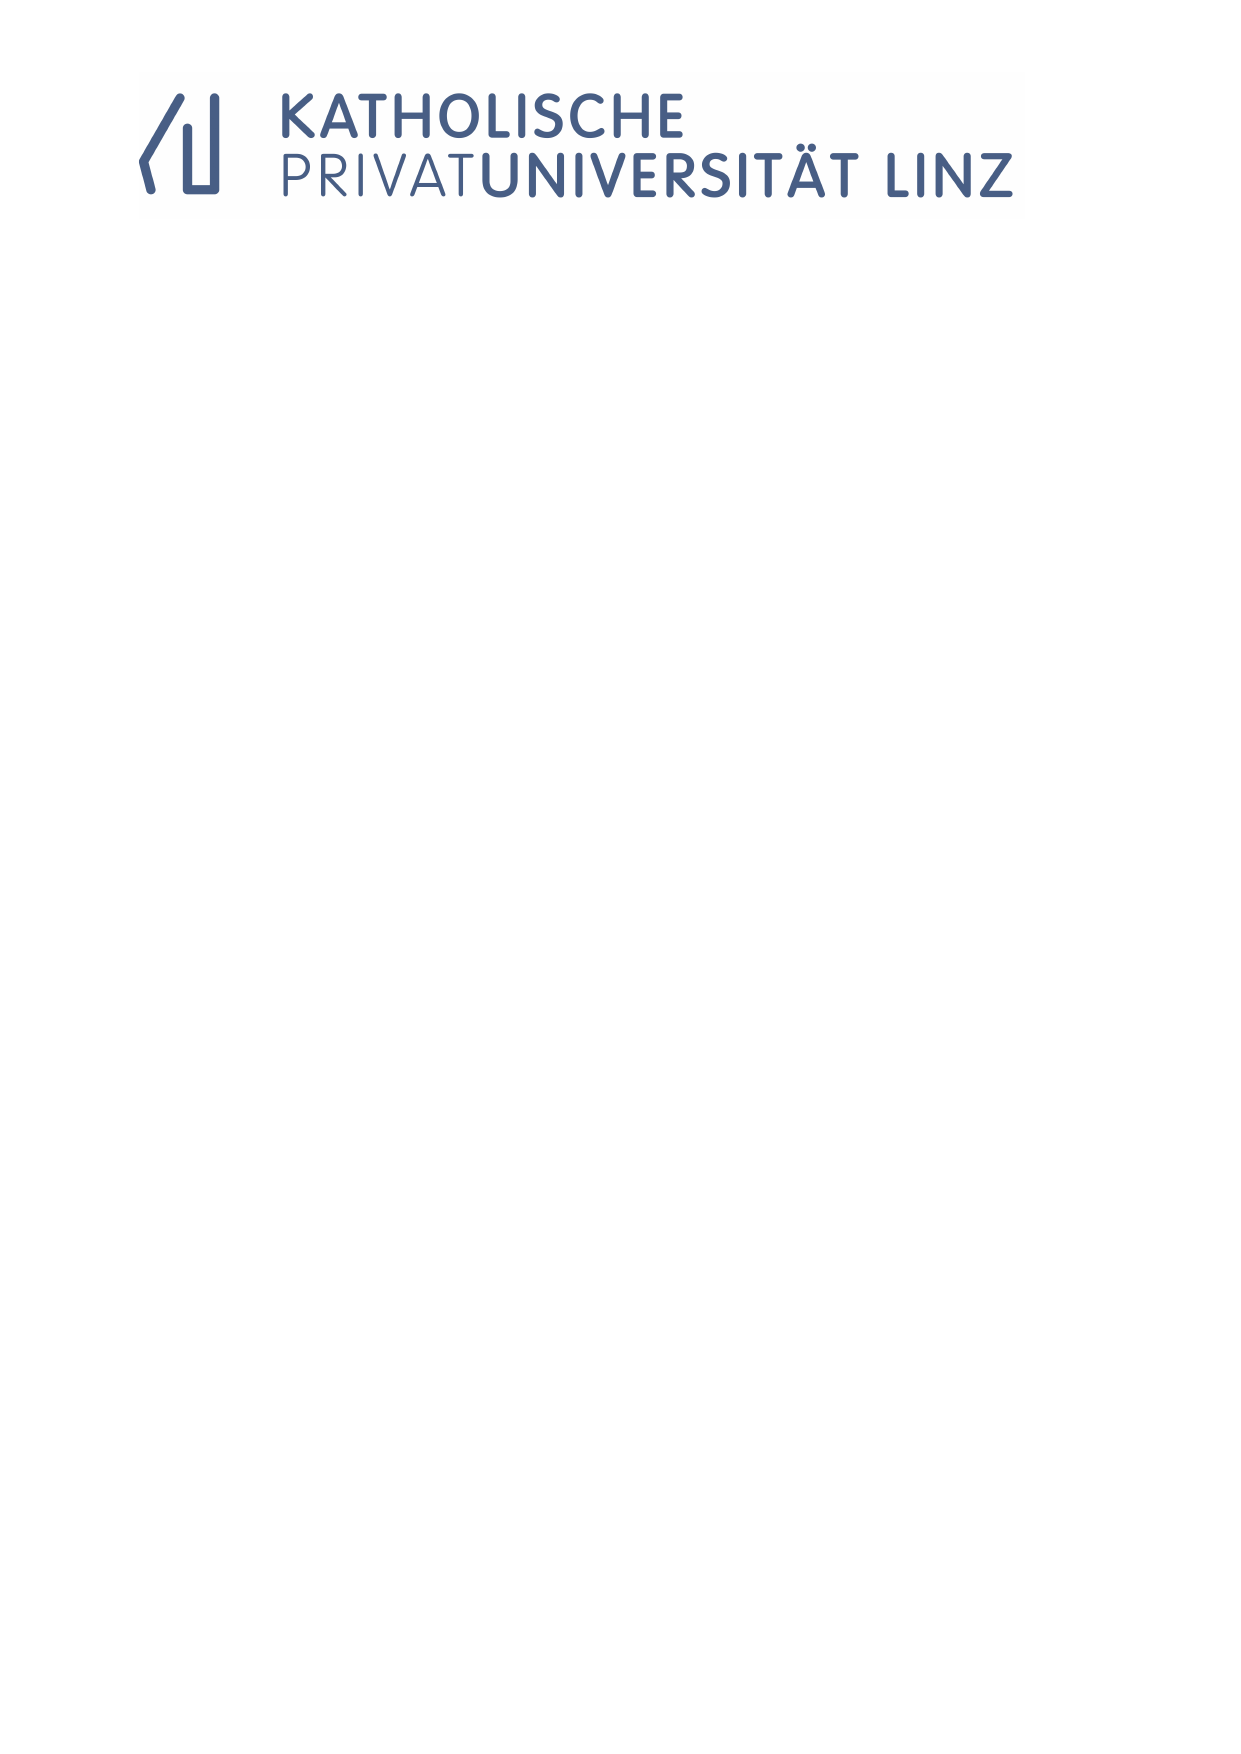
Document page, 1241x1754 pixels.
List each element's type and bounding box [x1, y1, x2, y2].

picture [138, 72, 1025, 219]
